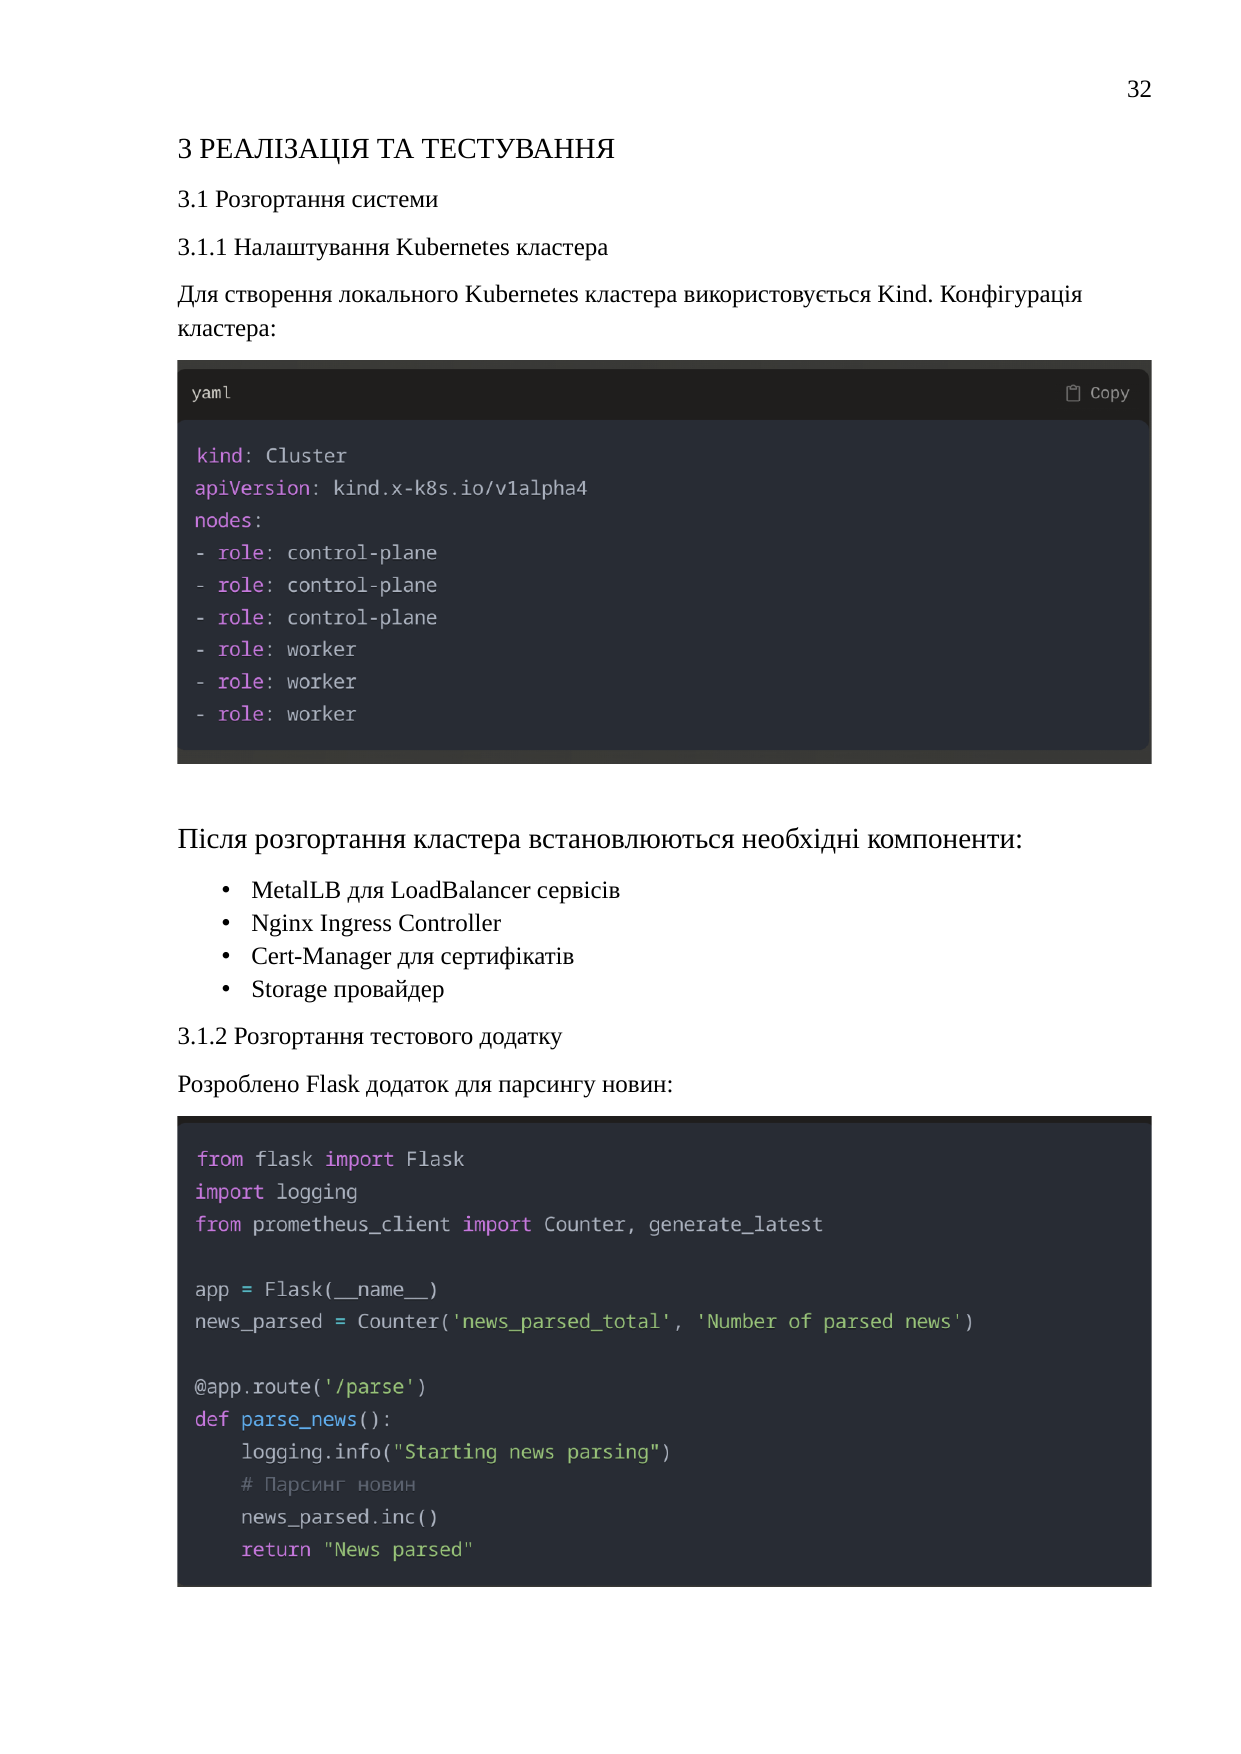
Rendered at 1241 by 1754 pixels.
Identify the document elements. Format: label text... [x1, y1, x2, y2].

list MetalLB для LoadBalancer сервісів [222, 875, 1152, 903]
text 3.1.1 Налаштування Kubernetes кластера [177, 232, 1152, 261]
picture [177, 1116, 1152, 1587]
list Cert-Manager для сертифікатів [222, 941, 1152, 969]
text 3.1.2 Розгортання тестового додатку [177, 1021, 1152, 1050]
text 3 РЕАЛІЗАЦІЯ ТА ТЕСТУВАННЯ [177, 131, 1152, 165]
text 3.1 Розгортання системи [177, 184, 1152, 213]
list Storage провайдер [222, 974, 1152, 1003]
list Nginx Ingress Controller [222, 908, 1152, 937]
text Після розгортання кластера встановлюються необхідні компоненти: [177, 822, 1152, 855]
text Для створення локального Kubernetes кластера використовується Kind. Конфігурація кластера: [177, 279, 1152, 341]
text Розроблено Flask додаток для парсингу новин: [177, 1069, 1152, 1098]
picture [177, 360, 1152, 764]
